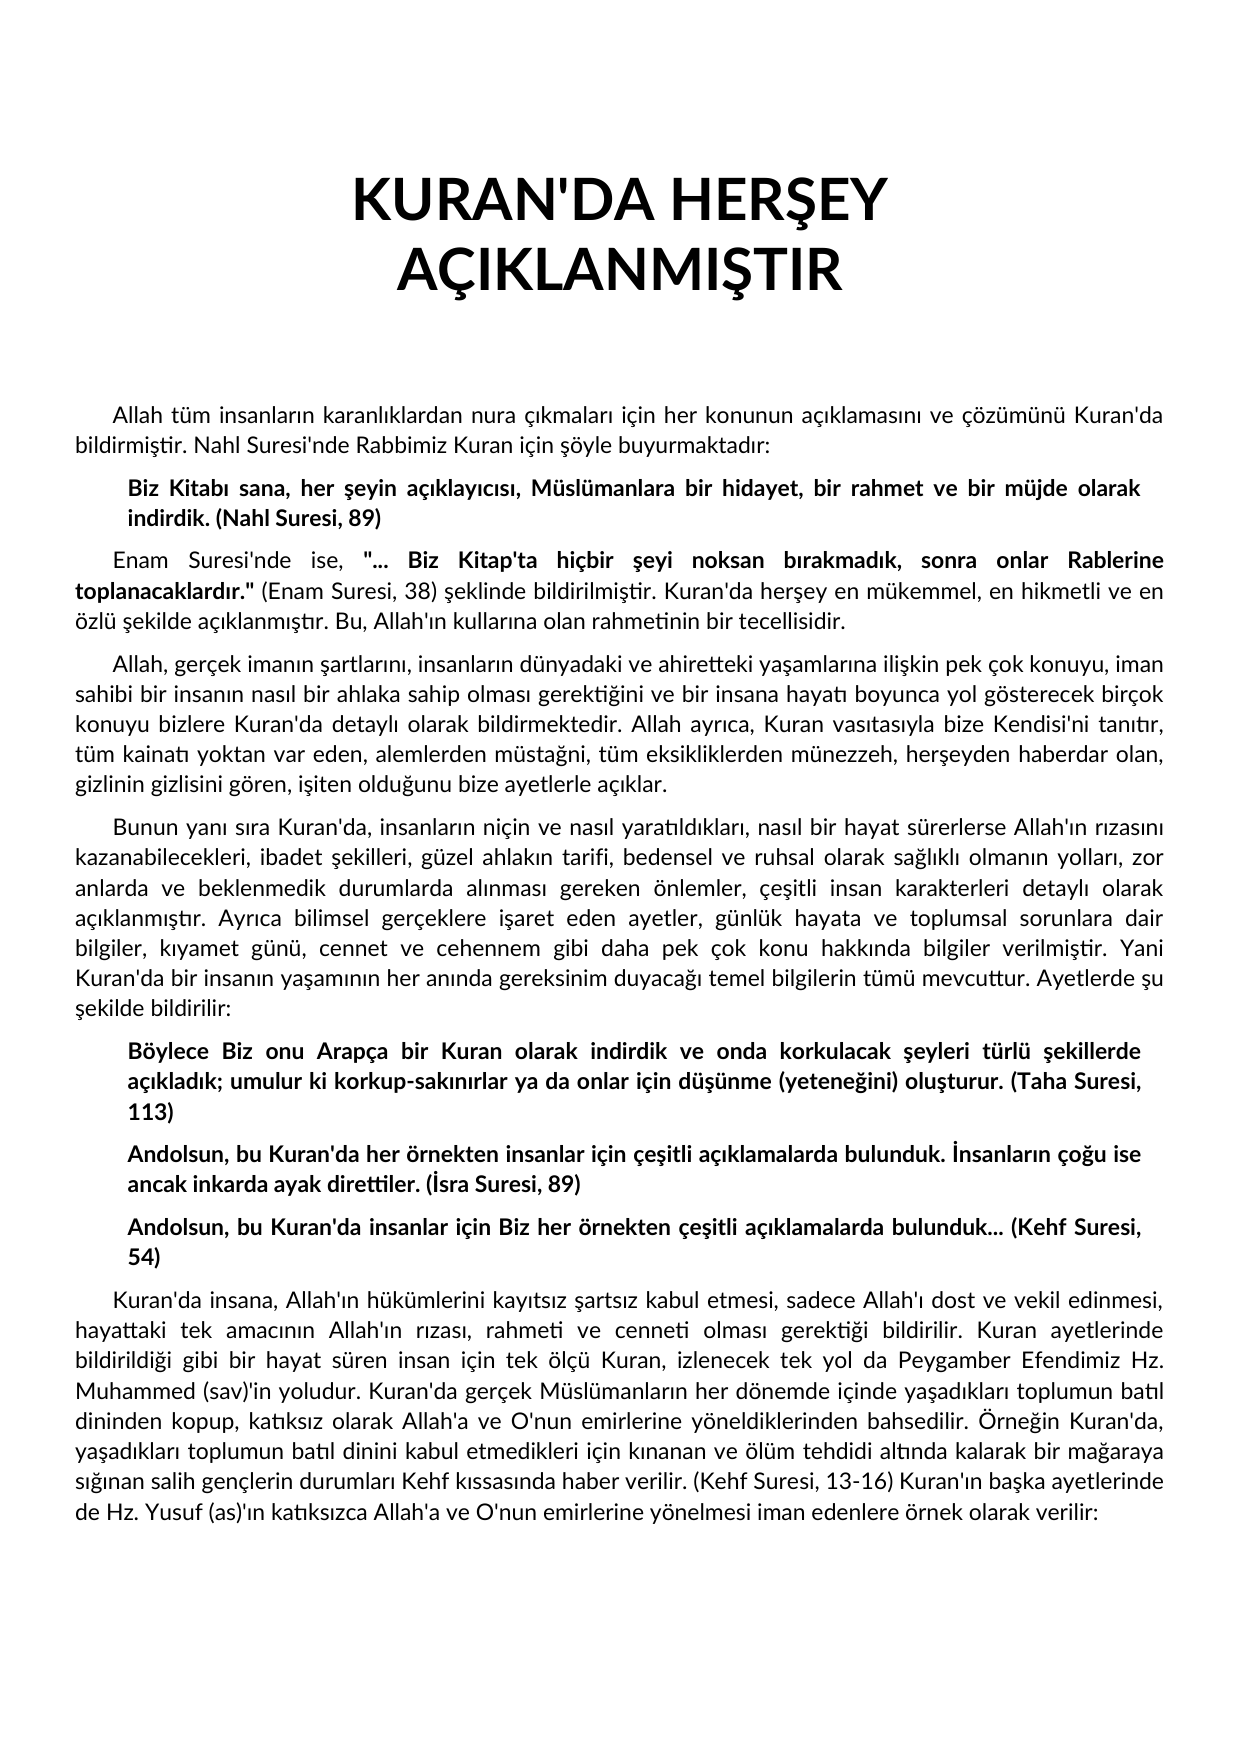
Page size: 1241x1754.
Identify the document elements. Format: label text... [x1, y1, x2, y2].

text Andolsun, bu Kuran'da her örnekten insanlar için çeşitli açıklamalarda bulunduk. İnsanların çoğu ise ancak inkarda ayak direttiler. (İsra Suresi, 89) [127, 1140, 1143, 1198]
text Andolsun, bu Kuran'da insanlar için Biz her örnekten çeşitli açıklamalarda bulunduk... (Kehf Suresi, 54) [127, 1213, 1143, 1271]
subtitle KURAN'DA HERŞEY AÇIKLANMIŞTIR [75, 162, 1165, 302]
text Biz Kitabı sana, her şeyin açıklayıcısı, Müslümanlara bir hidayet, bir rahmet ve bir müjde olarak indirdik. (Nahl Suresi, 89) [127, 473, 1143, 531]
text Allah tüm insanların karanlıklardan nura çıkmaları için her konunun açıklamasını ve çözümünü Kuran'da bildirmiştir. Nahl Suresi'nde Rabbimiz Kuran için şöyle buyurmaktadır: [75, 400, 1165, 458]
text Böylece Biz onu Arapça bir Kuran olarak indirdik ve onda korkulacak şeyleri türlü şekillerde açıkladık; umulur ki korkup-sakınırlar ya da onlar için düşünme (yeteneğini) oluşturur. (Taha Suresi, 113) [127, 1037, 1143, 1125]
text Allah, gerçek imanın şartlarını, insanların dünyadaki ve ahiretteki yaşamlarına ilişkin pek çok konuyu, iman sahibi bir insanın nasıl bir ahlaka sahip olması gerektiğini ve bir insana hayatı boyunca yol gösterecek birçok konuyu bizlere Kuran'da detaylı olarak bildirmektedir. Allah ayrıca, Kuran vasıtasıyla bize Kendisi'ni tanıtır, tüm kainatı yoktan var eden, alemlerden müstağni, tüm eksikliklerden münezzeh, herşeyden haberdar olan, gizlinin gizlisini gören, işiten olduğunu bize ayetlerle açıklar. [75, 649, 1165, 798]
text Bunun yanı sıra Kuran'da, insanların niçin ve nasıl yaratıldıkları, nasıl bir hayat sürerlerse Allah'ın rızasını kazanabilecekleri, ibadet şekilleri, güzel ahlakın tarifi, bedensel ve ruhsal olarak sağlıklı olmanın yolları, zor anlarda ve beklenmedik durumlarda alınması gereken önlemler, çeşitli insan karakterleri detaylı olarak açıklanmıştır. Ayrıca bilimsel gerçeklere işaret eden ayetler, günlük hayata ve toplumsal sorunlara dair bilgiler, kıyamet günü, cennet ve cehennem gibi daha pek çok konu hakkında bilgiler verilmiştir. Yani Kuran'da bir insanın yaşamının her anında gereksinim duyacağı temel bilgilerin tümü mevcuttur. Ayetlerde şu şekilde bildirilir: [75, 813, 1165, 1022]
text Kuran'da insana, Allah'ın hükümlerini kayıtsız şartsız kabul etmesi, sadece Allah'ı dost ve vekil edinmesi, hayattaki tek amacının Allah'ın rızası, rahmeti ve cenneti olması gerektiği bildirilir. Kuran ayetlerinde bildirildiği gibi bir hayat süren insan için tek ölçü Kuran, izlenecek tek yol da Peygamber Efendimiz Hz. Muhammed (sav)'in yoludur. Kuran'da gerçek Müslümanların her dönemde içinde yaşadıkları toplumun batıl dininden kopup, katıksız olarak Allah'a ve O'nun emirlerine yöneldiklerinden bahsedilir. Örneğin Kuran'da, yaşadıkları toplumun batıl dinini kabul etmedikleri için kınanan ve ölüm tehdidi altında kalarak bir mağaraya sığınan salih gençlerin durumları Kehf kıssasında haber verilir. (Kehf Suresi, 13-16) Kuran'ın başka ayetlerinde de Hz. Yusuf (as)'ın katıksızca Allah'a ve O'nun emirlerine yönelmesi iman edenlere örnek olarak verilir: [75, 1286, 1165, 1525]
text Enam Suresi'nde ise, "... Biz Kitap'ta hiçbir şeyi noksan bırakmadık, sonra onlar Rablerine toplanacaklardır." (Enam Suresi, 38) şeklinde bildirilmiştir. Kuran'da herşey en mükemmel, en hikmetli ve en özlü şekilde açıklanmıştır. Bu, Allah'ın kullarına olan rahmetinin bir tecellisidir. [75, 546, 1165, 634]
